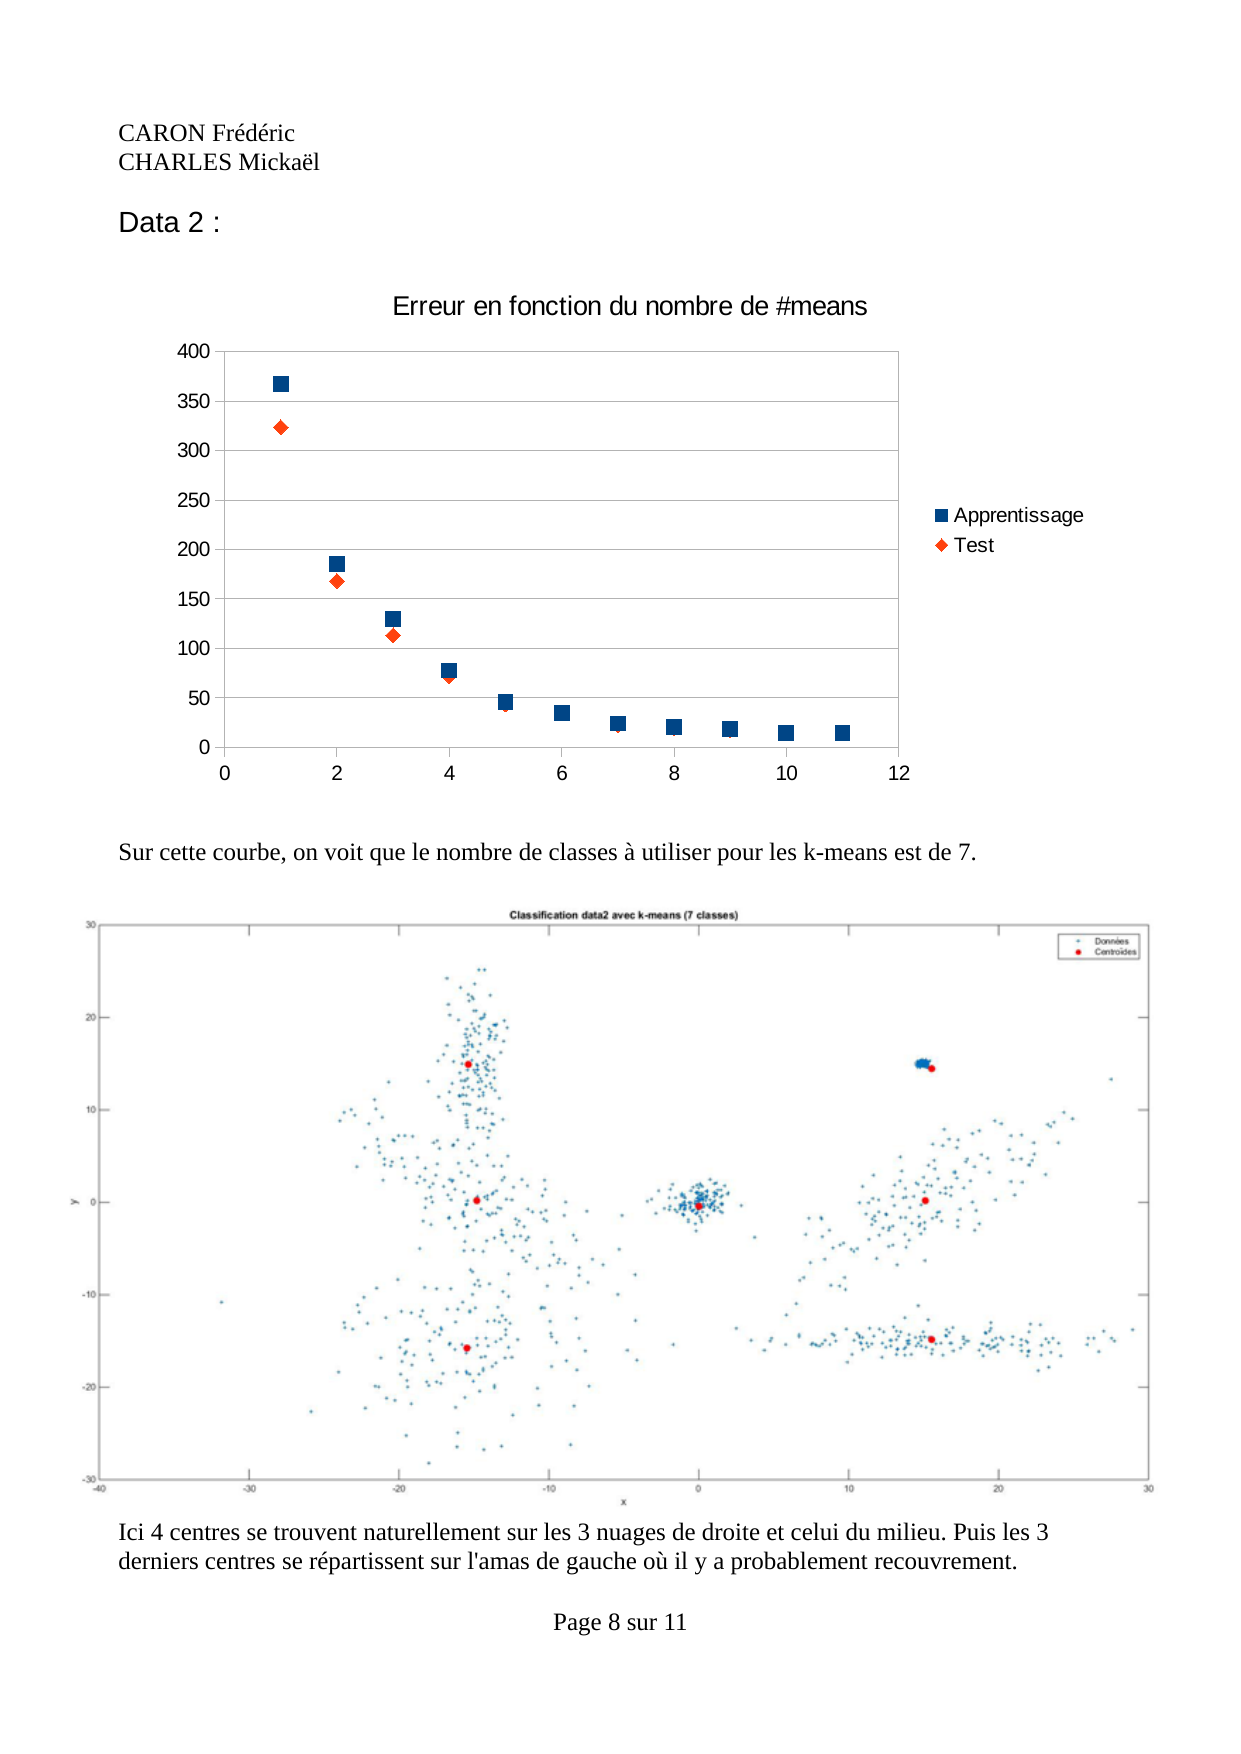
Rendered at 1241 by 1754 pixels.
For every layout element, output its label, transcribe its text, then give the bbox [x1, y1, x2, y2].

text Sur cette courbe, on voit que le nombre de classes à utiliser pour les k-means est de 7. [118, 837, 1122, 866]
text Ici 4 centres se trouvent naturellement sur les 3 nuages de droite et celui du milieu. Puis les 3 derniers centres se répartissent sur l'amas de gauche où il y a probablement recouvrement. [118, 1518, 1122, 1575]
picture [50, 890, 1165, 1518]
text [118, 879, 1122, 890]
subtitle Data 2 : [118, 205, 1122, 239]
